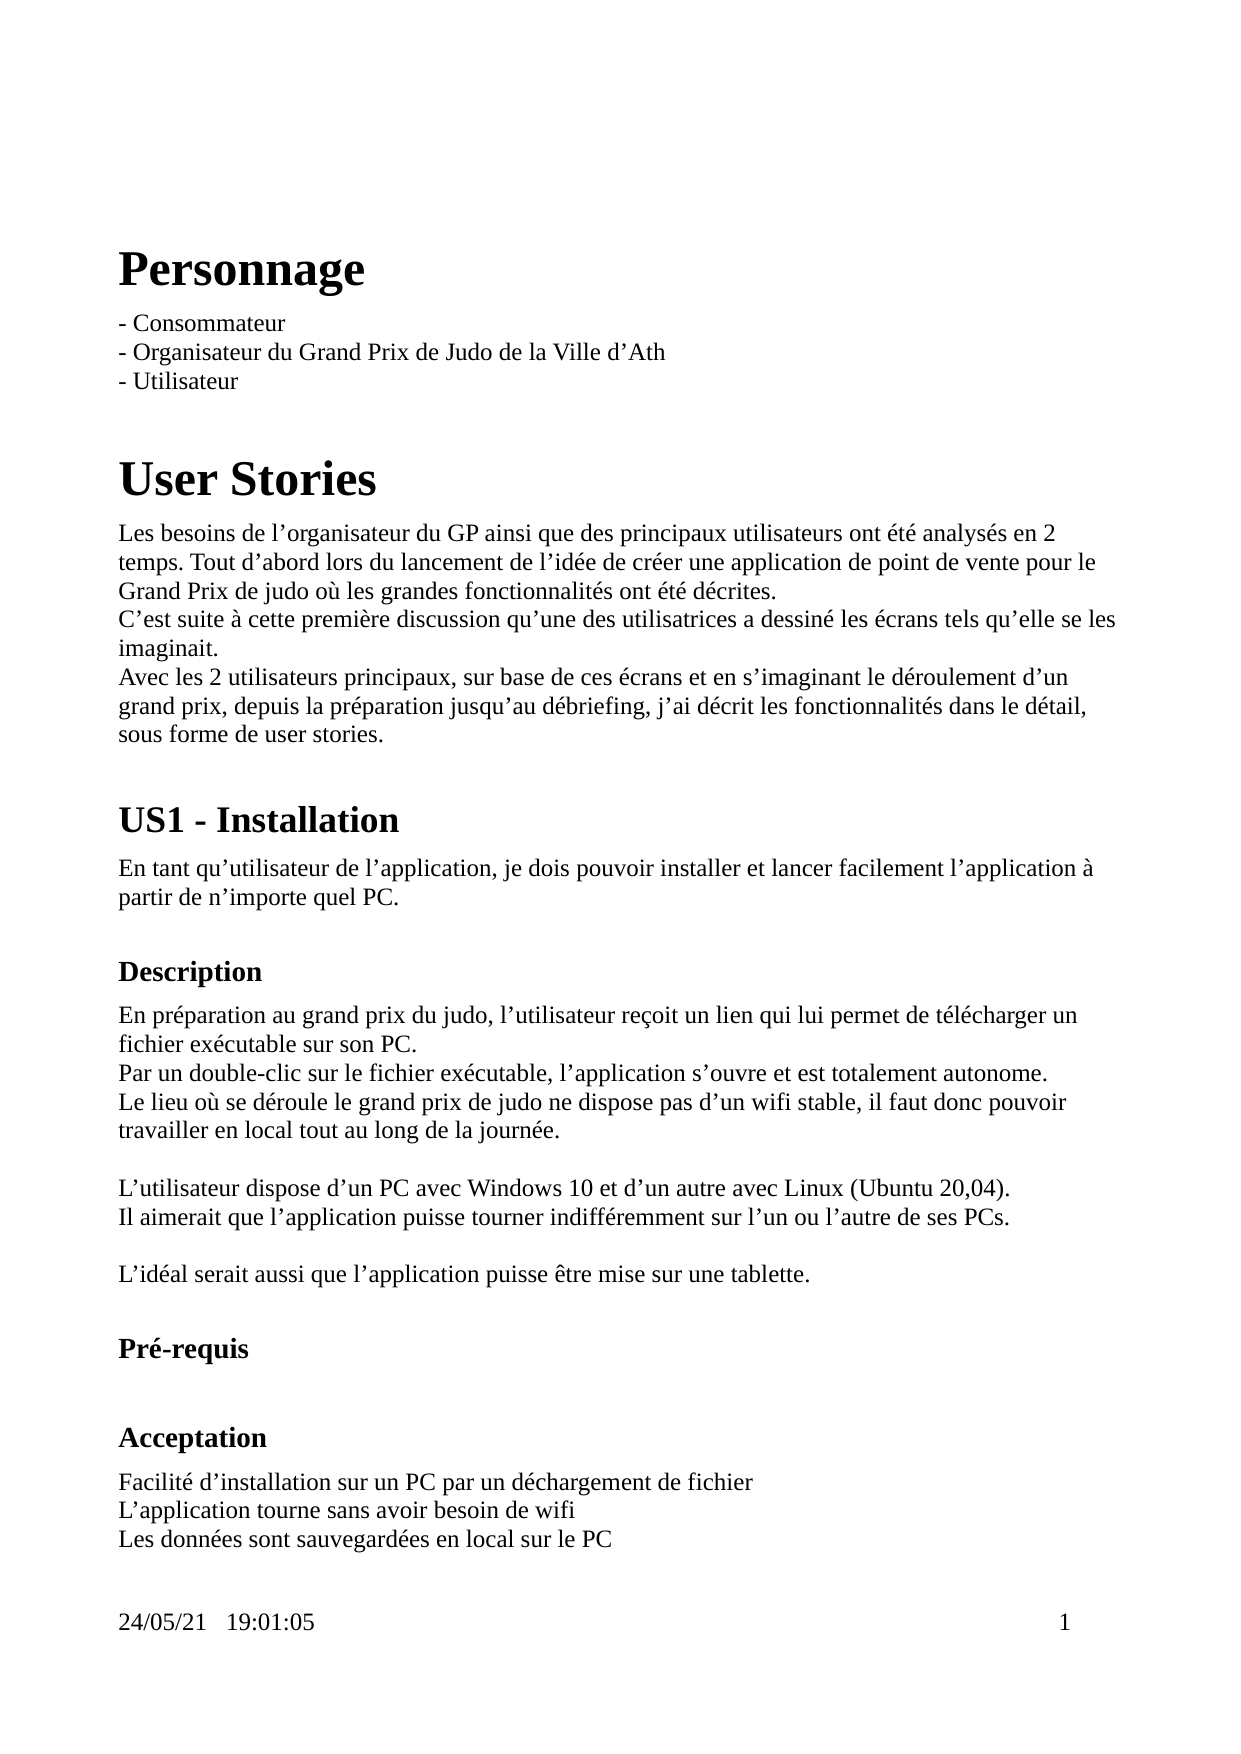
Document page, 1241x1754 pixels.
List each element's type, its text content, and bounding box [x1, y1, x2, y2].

text En tant qu’utilisateur de l’application, je dois pouvoir installer et lancer facilement l’application à partir de n’importe quel PC. [118, 853, 1122, 911]
subtitle US1 - Installation [118, 798, 1122, 841]
text L’utilisateur dispose d’un PC avec Windows 10 et d’un autre avec Linux (Ubuntu 20,04). [118, 1173, 1122, 1202]
subtitle User Stories [118, 448, 1122, 506]
text L’application tourne sans avoir besoin de wifi [118, 1495, 1122, 1524]
subtitle Pré-requis [118, 1331, 1122, 1365]
text Les données sont sauvegardées en local sur le PC [118, 1524, 1122, 1553]
text - Consommateur [118, 308, 1122, 337]
subtitle Acceptation [118, 1421, 1122, 1454]
text Les besoins de l’organisateur du GP ainsi que des principaux utilisateurs ont été analysés en 2 temps. Tout d’abord lors du lancement de l’idée de créer une application de point de vente pour le Grand Prix de judo où les grandes fonctionnalités ont été décrites. [118, 518, 1122, 604]
text - Utilisateur [118, 366, 1122, 394]
text C’est suite à cette première discussion qu’une des utilisatrices a dessiné les écrans tels qu’elle se les imaginait. [118, 604, 1122, 662]
text Il aimerait que l’application puisse tourner indifféremment sur l’un ou l’autre de ses PCs. [118, 1202, 1122, 1230]
text Par un double-clic sur le fichier exécutable, l’application s’ouvre et est totalement autonome. [118, 1058, 1122, 1087]
text En préparation au grand prix du judo, l’utilisateur reçoit un lien qui lui permet de télécharger un fichier exécutable sur son PC. [118, 1000, 1122, 1058]
text - Organisateur du Grand Prix de Judo de la Ville d’Ath [118, 337, 1122, 366]
text Avec les 2 utilisateurs principaux, sur base de ces écrans et en s’imaginant le déroulement d’un grand prix, depuis la préparation jusqu’au débriefing, j’ai décrit les fonctionnalités dans le détail, sous forme de user stories. [118, 662, 1122, 748]
subtitle Personnage [118, 238, 1122, 296]
text Facilité d’installation sur un PC par un déchargement de fichier [118, 1467, 1122, 1495]
text Le lieu où se déroule le grand prix de judo ne dispose pas d’un wifi stable, il faut donc pouvoir travailler en local tout au long de la journée. [118, 1087, 1122, 1144]
text L’idéal serait aussi que l’application puisse être mise sur une tablette. [118, 1259, 1122, 1288]
subtitle Description [118, 954, 1122, 988]
